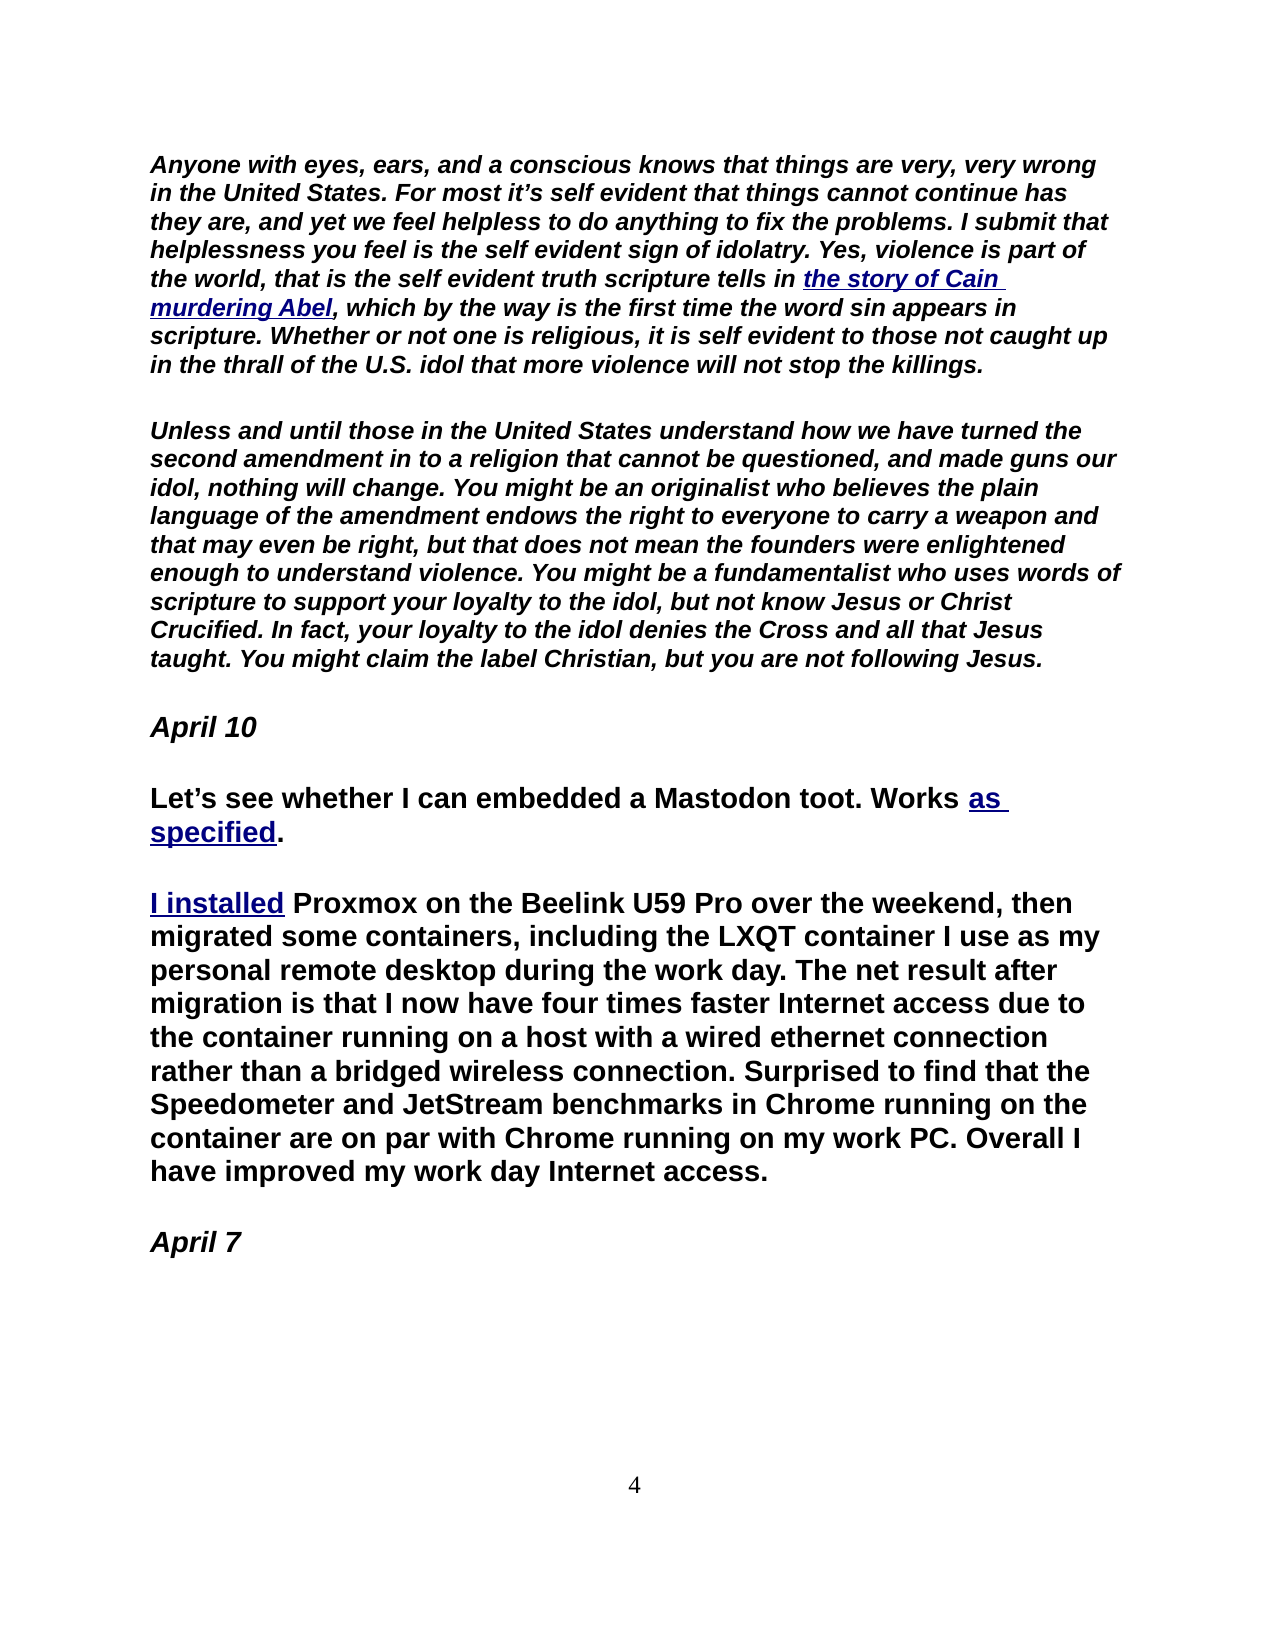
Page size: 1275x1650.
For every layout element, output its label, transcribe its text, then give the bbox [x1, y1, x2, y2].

subtitle Unless and until those in the United States understand how we have turned the second amendment in to a religion that cannot be questioned, and made guns our idol, nothing will change. You might be an originalist who believes the plain language of the amendment endows the right to everyone to carry a weapon and that may even be right, but that does not mean the founders were enlightened enough to understand violence. You might be a fundamentalist who uses words of scripture to support your loyalty to the idol, but not know Jesus or Christ Crucified. In fact, your loyalty to the idol denies the Cross and all that Jesus taught. You might claim the label Christian, but you are not following Jesus. [150, 416, 1125, 673]
subtitle Let’s see whether I can embedded a Mastodon toot. Works as specified. [150, 781, 1125, 848]
subtitle I installed Proxmox on the Beelink U59 Pro over the weekend, then migrated some containers, including the LXQT container I use as my personal remote desktop during the work day. The net result after migration is that I now have four times faster Internet access due to the container running on a host with a wired ethernet connection rather than a bridged wireless connection. Surprised to find that the Speedometer and JetStream benchmarks in Chrome running on the container are on par with Chrome running on my work PC. Overall I have improved my work day Internet access. [150, 886, 1125, 1188]
subtitle April 10 [150, 710, 1125, 744]
subtitle Anyone with eyes, ears, and a conscious knows that things are very, very wrong in the United States. For most it’s self evident that things cannot continue has they are, and yet we feel helpless to do anything to fix the problems. I submit that helplessness you feel is the self evident sign of idolatry. Yes, violence is part of the world, that is the self evident truth scripture tells in the story of Cain murdering Abel, which by the way is the first time the word sin appears in scripture. Whether or not one is religious, it is self evident to those not caught up in the thrall of the U.S. idol that more violence will not stop the killings. [150, 150, 1125, 378]
subtitle April 7 [150, 1225, 1125, 1259]
